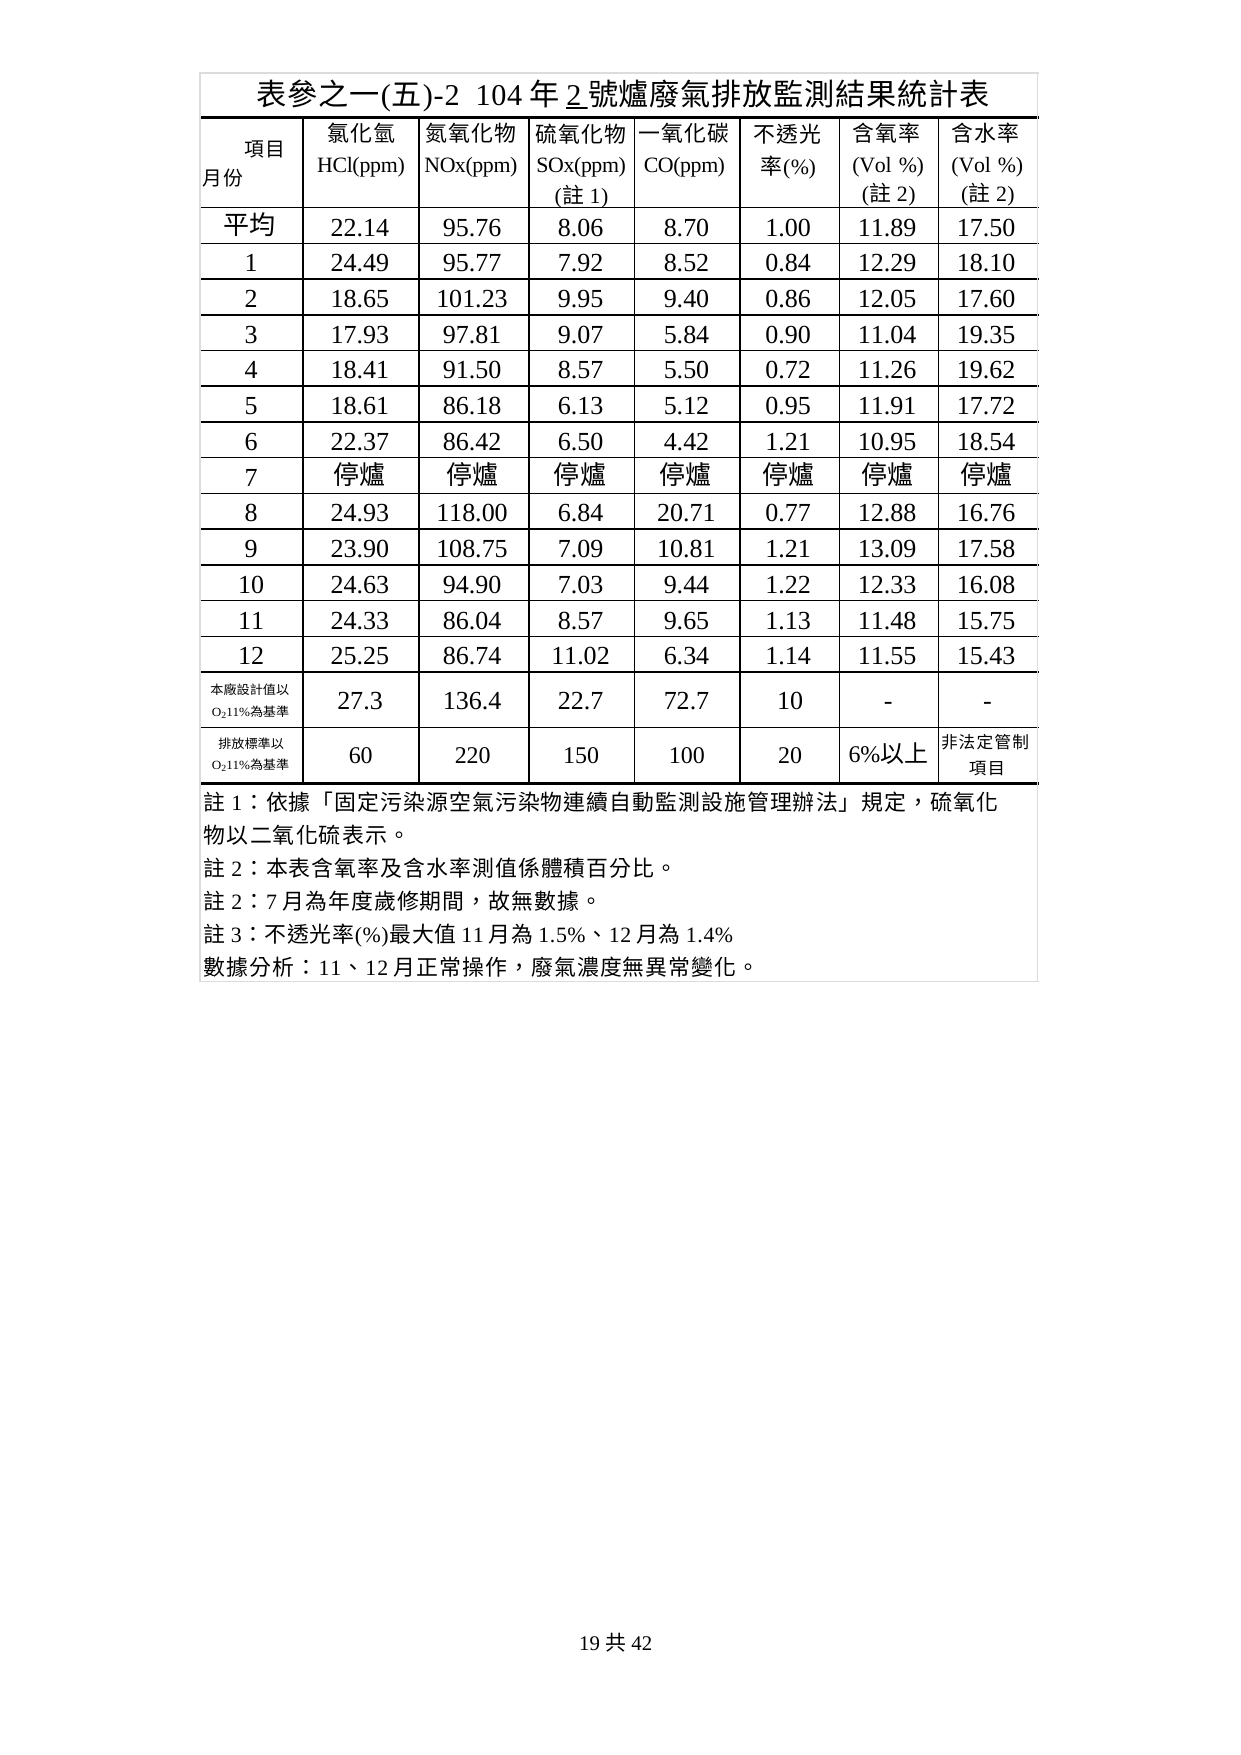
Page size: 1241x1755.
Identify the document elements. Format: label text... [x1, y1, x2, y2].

table_cell 22.37 [304, 423, 418, 457]
table_cell 含水率 (Vol %) (註2) [939, 119, 1037, 207]
table_cell 6 [201, 423, 302, 457]
table_cell 15.43 [939, 637, 1037, 671]
table_cell 9.40 [635, 280, 739, 314]
table_cell 8.06 [530, 208, 634, 242]
table_cell 20.71 [635, 494, 739, 528]
table_cell 10 [201, 566, 302, 600]
table_cell 3 [201, 316, 302, 350]
table_header 表參之一(五)-2 104年2號爐廢氣排放監測結果統計表 [201, 74, 1037, 116]
table_cell 10.95 [840, 423, 938, 457]
table_cell 8.70 [635, 208, 739, 242]
table_cell 17.60 [939, 280, 1037, 314]
table_cell 0.90 [741, 316, 839, 350]
table_cell 6.50 [530, 423, 634, 457]
table_cell 停爐 [530, 458, 634, 493]
table_cell 136.4 [420, 673, 528, 727]
table_cell 91.50 [420, 351, 528, 385]
table_cell 7 [201, 458, 302, 493]
table_cell 6.34 [635, 637, 739, 671]
table_cell 18.10 [939, 244, 1037, 278]
table_cell 19.62 [939, 351, 1037, 385]
table_cell 22.7 [530, 673, 634, 727]
table_cell 7.92 [530, 244, 634, 278]
table_cell 11.48 [840, 601, 938, 636]
table_cell - [939, 673, 1037, 727]
table_cell 停爐 [420, 458, 528, 493]
table_cell 1.14 [741, 637, 839, 671]
table_cell 18.61 [304, 387, 418, 421]
table_cell 101.23 [420, 280, 528, 314]
table_cell 17.93 [304, 316, 418, 350]
table_cell 86.04 [420, 601, 528, 636]
table_cell 9.95 [530, 280, 634, 314]
table_cell 氯化氫 HCl(ppm) [304, 119, 418, 207]
table_cell 86.18 [420, 387, 528, 421]
table_cell 停爐 [840, 458, 938, 493]
table_cell 95.77 [420, 244, 528, 278]
table_cell 硫氧化物 SOx(ppm) (註1) [530, 119, 634, 207]
table_cell 11.55 [840, 637, 938, 671]
table_cell 7.09 [530, 530, 634, 564]
table_cell 5 [201, 387, 302, 421]
table_cell 1.13 [741, 601, 839, 636]
table_cell 含氧率 (Vol %) (註2) [840, 119, 938, 207]
table_cell 11.04 [840, 316, 938, 350]
table_cell 6.84 [530, 494, 634, 528]
table_cell 11 [201, 601, 302, 636]
table_cell 0.95 [741, 387, 839, 421]
table_cell 12 [201, 637, 302, 671]
table_cell 停爐 [304, 458, 418, 493]
table_cell 平均 [201, 208, 302, 242]
table_cell 10 [741, 673, 839, 727]
table_cell 150 [530, 728, 634, 782]
table_cell 17.72 [939, 387, 1037, 421]
table_cell 24.33 [304, 601, 418, 636]
table_cell 4 [201, 351, 302, 385]
table_cell 72.7 [635, 673, 739, 727]
table_cell 86.42 [420, 423, 528, 457]
table_cell 0.84 [741, 244, 839, 278]
table_cell 1.21 [741, 530, 839, 564]
table_cell 11.26 [840, 351, 938, 385]
table_cell - [840, 673, 938, 727]
table_cell 8 [201, 494, 302, 528]
table_cell 12.33 [840, 566, 938, 600]
table_cell 25.25 [304, 637, 418, 671]
table_cell 9.07 [530, 316, 634, 350]
table_cell 1 [201, 244, 302, 278]
table_cell 23.90 [304, 530, 418, 564]
table_cell 17.50 [939, 208, 1037, 242]
table_cell 8.52 [635, 244, 739, 278]
table_cell 0.72 [741, 351, 839, 385]
table_cell 12.29 [840, 244, 938, 278]
table_cell 11.02 [530, 637, 634, 671]
table_cell 1.22 [741, 566, 839, 600]
table_cell 17.58 [939, 530, 1037, 564]
table_cell 7.03 [530, 566, 634, 600]
table_cell 16.76 [939, 494, 1037, 528]
table_cell 註1：依據「固定污染源空氣污染物連續自動監測設施管理辦法」規定，硫氧化 物以二氧化硫表示。 註2：本表含氧率及含水率測值係體積百分比。 註2：7月為年度歲修期間，故無數據。 註3：不透光率(%)最大值11月為1.5%、12月為1.4% 數據分析：11、12月正常操作，廢氣濃度無異常變化。 [201, 785, 1037, 981]
table_cell 24.93 [304, 494, 418, 528]
table_cell 18.54 [939, 423, 1037, 457]
table_cell 95.76 [420, 208, 528, 242]
table_cell 97.81 [420, 316, 528, 350]
table_cell 108.75 [420, 530, 528, 564]
table_cell 20 [741, 728, 839, 782]
table_cell 24.63 [304, 566, 418, 600]
table_cell 118.00 [420, 494, 528, 528]
table_cell 氮氧化物 NOx(ppm) [420, 119, 528, 207]
table_cell 86.74 [420, 637, 528, 671]
table_cell 8.57 [530, 601, 634, 636]
table_cell 不透光 率(%) [741, 119, 839, 207]
table_cell 18.65 [304, 280, 418, 314]
table_cell 8.57 [530, 351, 634, 385]
table_cell 94.90 [420, 566, 528, 600]
table_cell 5.84 [635, 316, 739, 350]
table_cell 11.89 [840, 208, 938, 242]
table_cell 1.21 [741, 423, 839, 457]
table_cell 項目 月份 [201, 119, 302, 207]
table_cell 5.12 [635, 387, 739, 421]
table_cell 60 [304, 728, 418, 782]
table_cell 27.3 [304, 673, 418, 727]
table_cell 10.81 [635, 530, 739, 564]
table_cell 100 [635, 728, 739, 782]
table_cell 12.88 [840, 494, 938, 528]
table_cell 9 [201, 530, 302, 564]
table_cell 6.13 [530, 387, 634, 421]
table_cell 12.05 [840, 280, 938, 314]
table_cell 22.14 [304, 208, 418, 242]
table_cell 18.41 [304, 351, 418, 385]
table_cell 一氧化碳 CO(ppm) [635, 119, 739, 207]
table_cell 220 [420, 728, 528, 782]
table_cell 24.49 [304, 244, 418, 278]
table_cell 9.65 [635, 601, 739, 636]
table_cell 0.77 [741, 494, 839, 528]
table_cell 2 [201, 280, 302, 314]
table_cell 排放標準以 O211%為基準 [201, 728, 302, 782]
table_cell 15.75 [939, 601, 1037, 636]
table_cell 停爐 [635, 458, 739, 493]
table_cell 停爐 [741, 458, 839, 493]
table_cell 本廠設計值以 O211%為基準 [201, 673, 302, 727]
table_cell 13.09 [840, 530, 938, 564]
table_cell 停爐 [939, 458, 1037, 493]
table_cell 11.91 [840, 387, 938, 421]
table_cell 19.35 [939, 316, 1037, 350]
table_cell 16.08 [939, 566, 1037, 600]
table_cell 9.44 [635, 566, 739, 600]
table_cell 4.42 [635, 423, 739, 457]
table_cell 0.86 [741, 280, 839, 314]
table_cell 非法定管制 項目 [939, 728, 1037, 782]
table_cell 1.00 [741, 208, 839, 242]
table_cell 6%以上 [840, 728, 938, 782]
table_cell 5.50 [635, 351, 739, 385]
